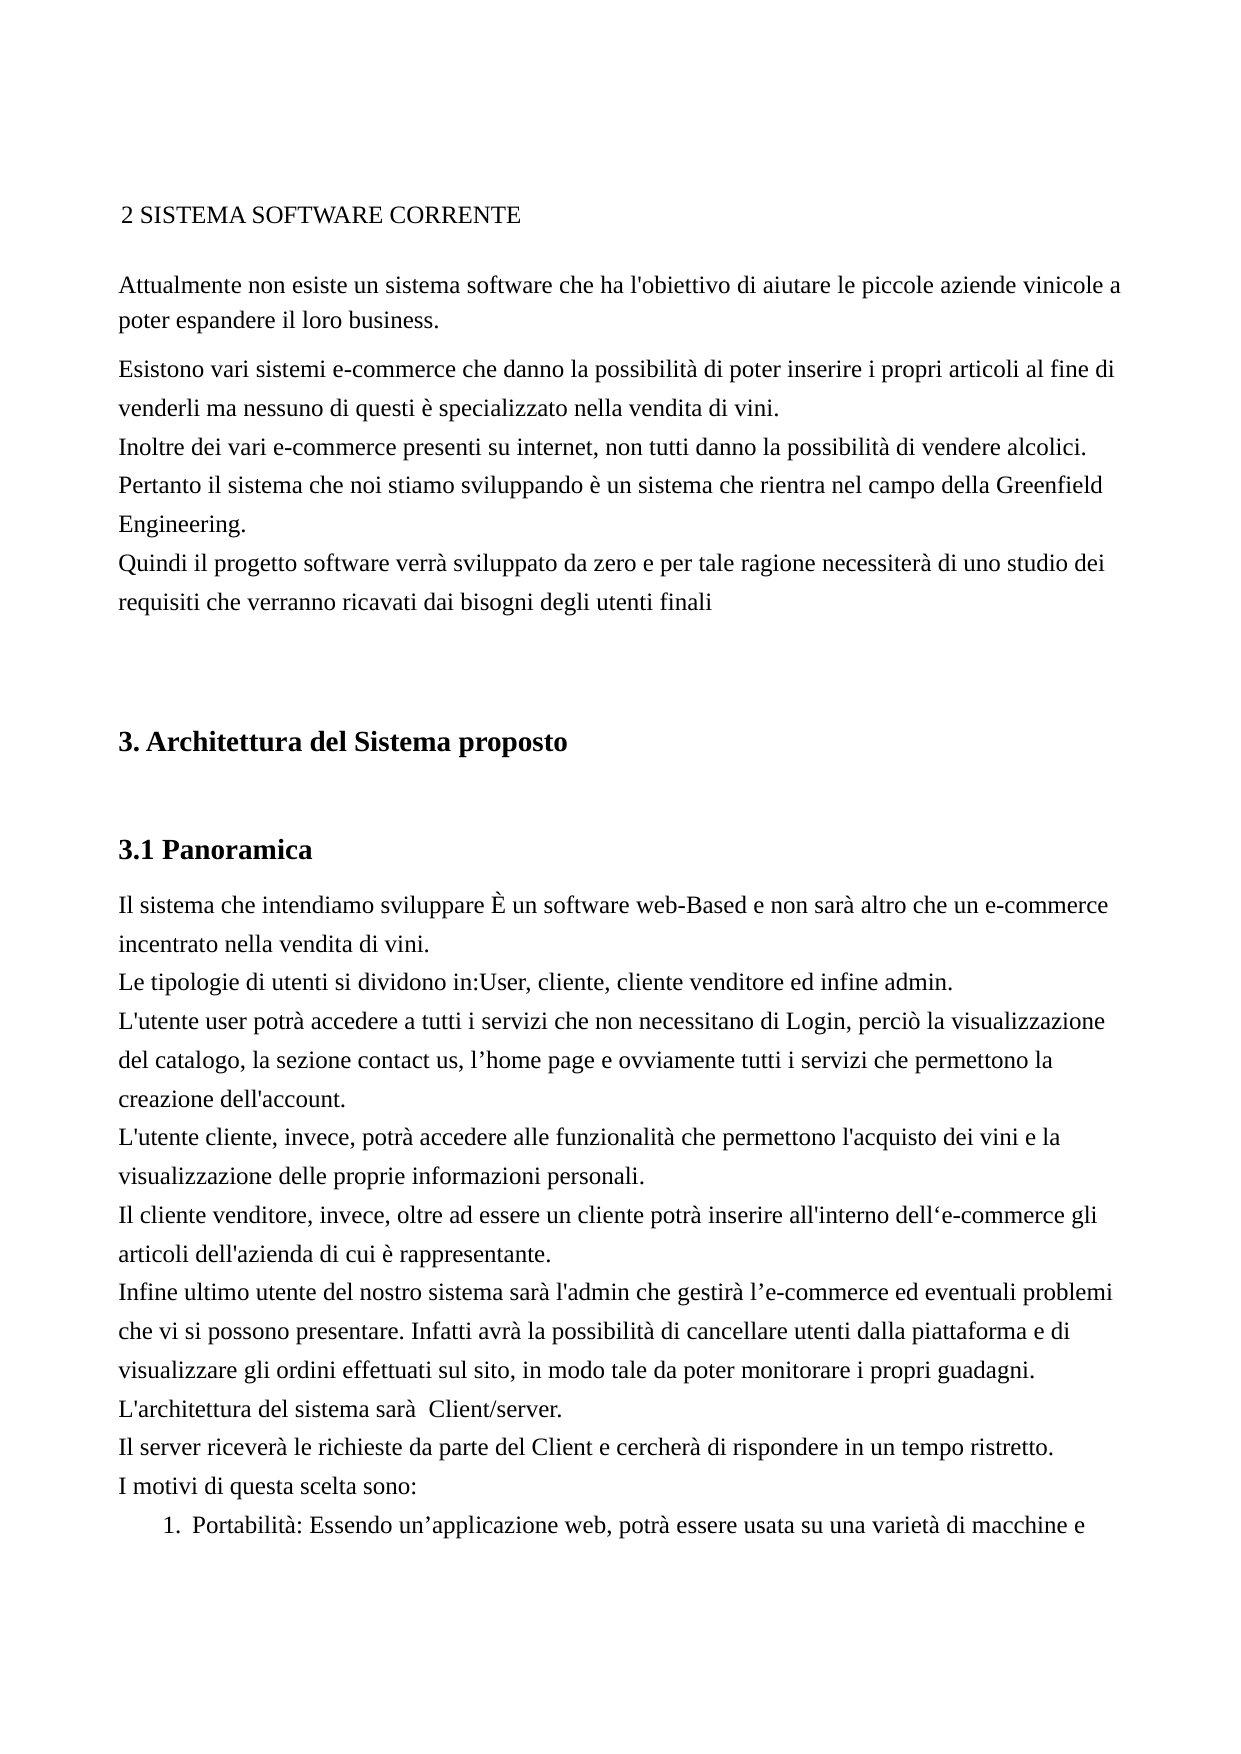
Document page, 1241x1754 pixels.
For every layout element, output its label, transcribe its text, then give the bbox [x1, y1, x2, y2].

text Il sistema che intendiamo sviluppare È un software web-Based e non sarà altro che un e-commerce incentrato nella vendita di vini. [118, 890, 1122, 957]
subtitle 3. Architettura del Sistema proposto [118, 724, 1122, 758]
text Le tipologie di utenti si dividono in:User, cliente, cliente venditore ed infine admin. [118, 967, 1122, 996]
text Quindi il progetto software verrà sviluppato da zero e per tale ragione necessiterà di uno studio dei requisiti che verranno ricavati dai bisogni degli utenti finali [118, 548, 1122, 615]
text Il cliente venditore, invece, oltre ad essere un cliente potrà inserire all'interno dell‘e-commerce gli articoli dell'azienda di cui è rappresentante. [118, 1200, 1122, 1267]
text Pertanto il sistema che noi stiamo sviluppando è un sistema che rientra nel campo della Greenfield Engineering. [118, 470, 1122, 538]
text Esistono vari sistemi e-commerce che danno la possibilità di poter inserire i propri articoli al fine di venderli ma nessuno di questi è specializzato nella vendita di vini. [118, 354, 1122, 422]
subtitle 2 SISTEMA SOFTWARE CORRENTE [121, 201, 1122, 229]
text Inoltre dei vari e-commerce presenti su internet, non tutti danno la possibilità di vendere alcolici. [118, 432, 1122, 460]
list Portabilità: Essendo un’applicazione web, potrà essere usata su una varietà di macchine e [162, 1510, 1122, 1539]
text Il server riceverà le richieste da parte del Client e cercherà di rispondere in un tempo ristretto. [118, 1432, 1122, 1461]
text I motivi di questa scelta sono: [118, 1471, 1122, 1500]
text L'utente cliente, invece, potrà accedere alle funzionalità che permettono l'acquisto dei vini e la visualizzazione delle proprie informazioni personali. [118, 1122, 1122, 1190]
subtitle 3.1 Panoramica [118, 832, 1122, 866]
text L'utente user potrà accedere a tutti i servizi che non necessitano di Login, perciò la visualizzazione del catalogo, la sezione contact us, l’home page e ovviamente tutti i servizi che permettono la creazione dell'account. [118, 1006, 1122, 1112]
text L'architettura del sistema sarà Client/server. [118, 1394, 1122, 1422]
text Infine ultimo utente del nostro sistema sarà l'admin che gestirà l’e-commerce ed eventuali problemi che vi si possono presentare. Infatti avrà la possibilità di cancellare utenti dalla piattaforma e di visualizzare gli ordini effettuati sul sito, in modo tale da poter monitorare i propri guadagni. [118, 1277, 1122, 1384]
text Attualmente non esiste un sistema software che ha l'obiettivo di aiutare le piccole aziende vinicole a poter espandere il loro business. [118, 271, 1122, 334]
